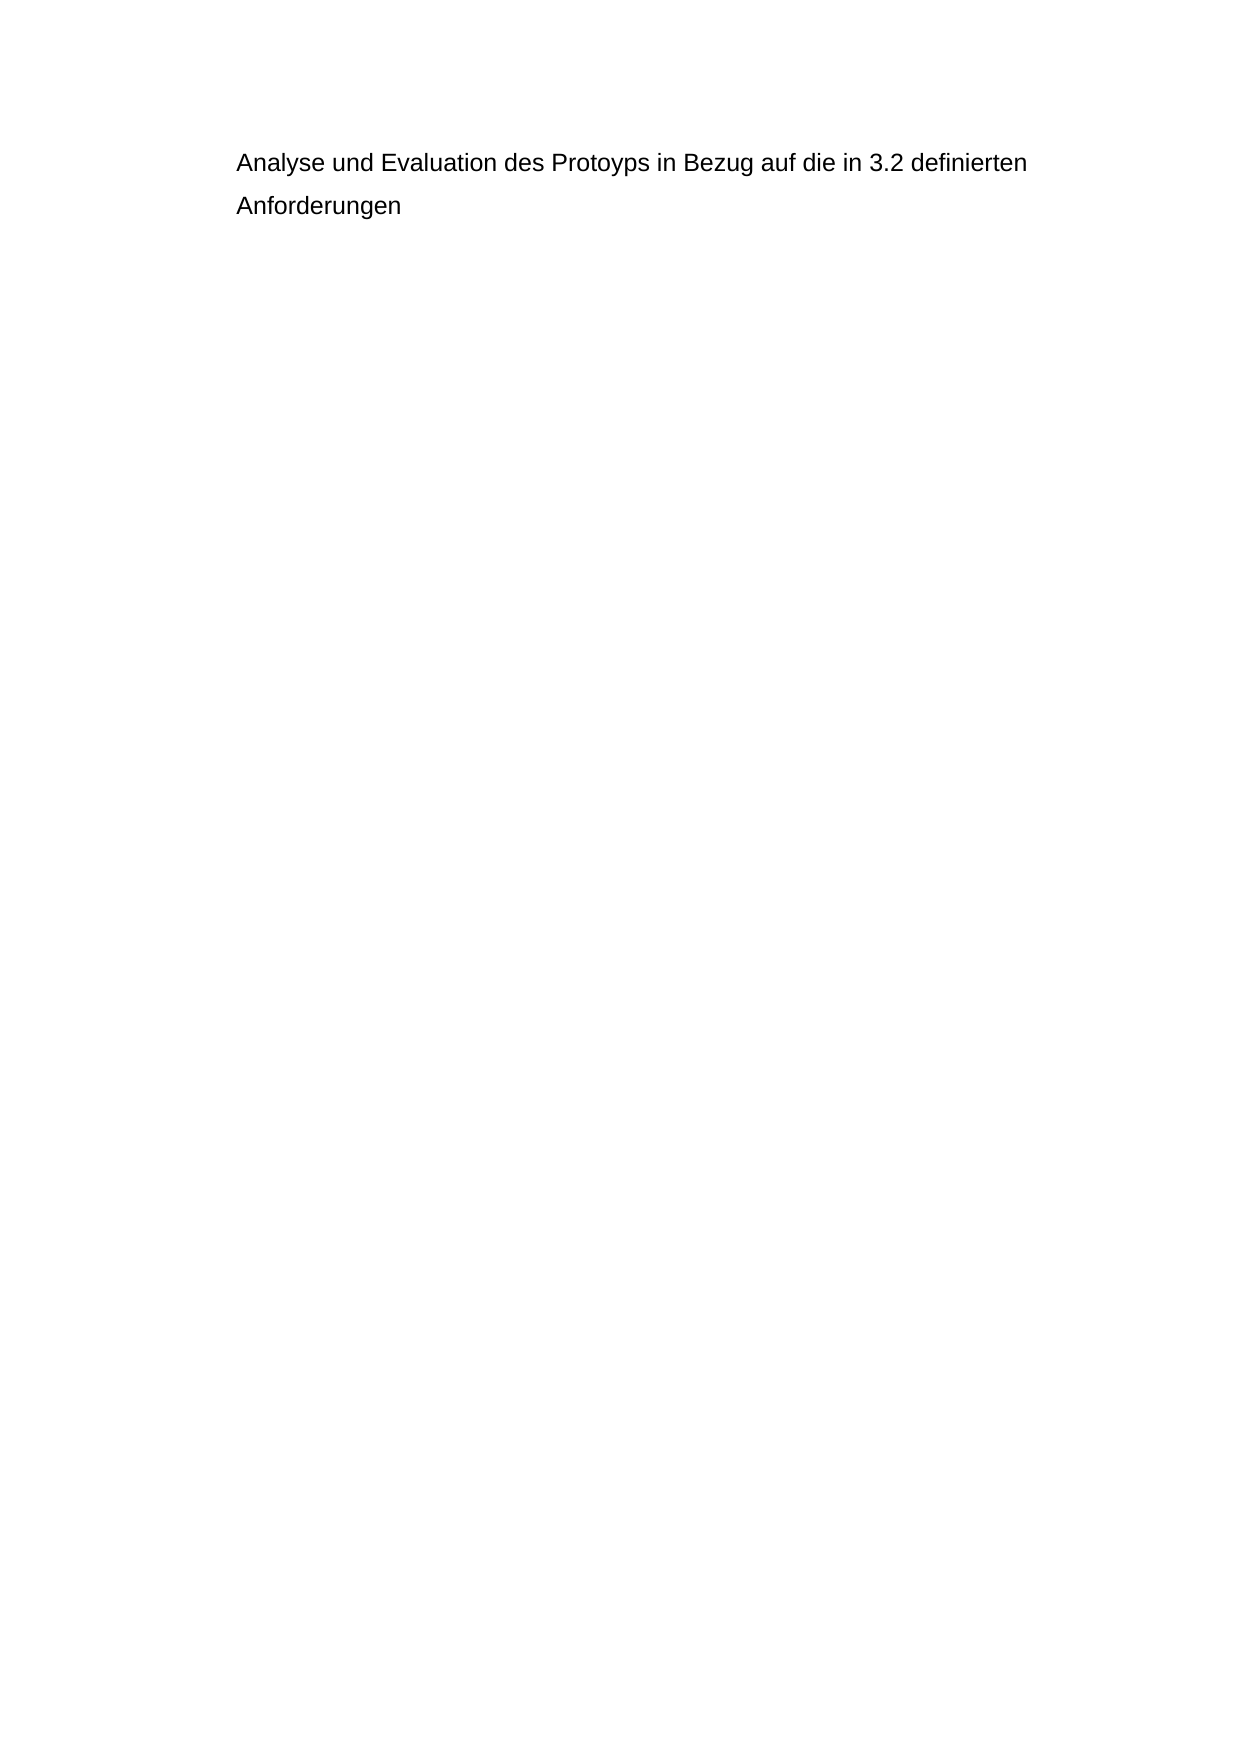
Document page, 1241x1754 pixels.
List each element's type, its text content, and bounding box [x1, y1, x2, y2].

text Analyse und Evaluation des Protoyps in Bezug auf die in 3.2 definierten Anforderungen [236, 148, 1063, 219]
